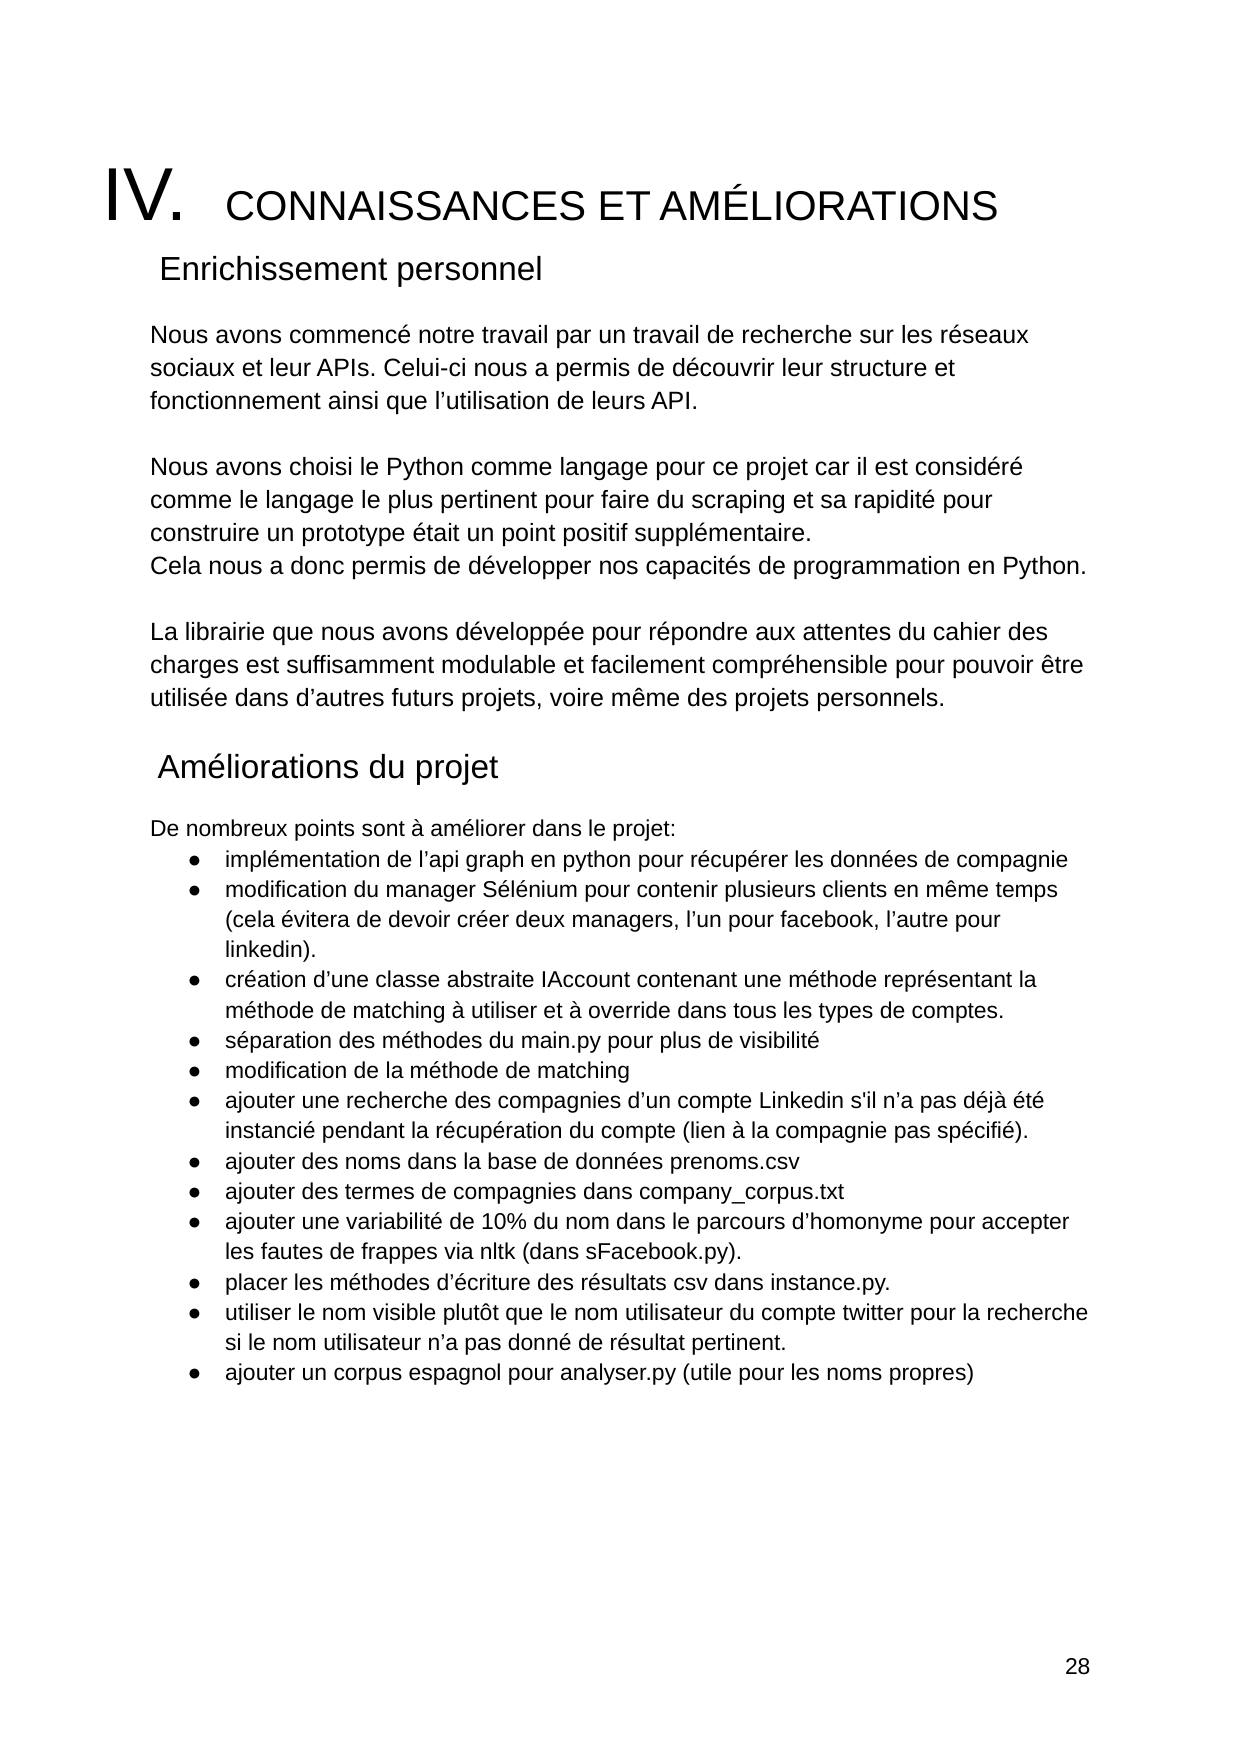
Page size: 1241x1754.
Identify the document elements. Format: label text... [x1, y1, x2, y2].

list ajouter des noms dans la base de données prenoms.csv [187, 1148, 1090, 1174]
list modification du manager Sélénium pour contenir plusieurs clients en même temps (cela évitera de devoir créer deux managers, l’un pour facebook, l’autre pour linkedin). [187, 876, 1090, 962]
list ajouter des termes de compagnies dans company_corpus.txt [187, 1178, 1090, 1204]
subtitle CONNAISSANCES ET AMÉLIORATIONS [187, 150, 1090, 236]
list implémentation de l’api graph en python pour récupérer les données de compagnie [187, 846, 1090, 872]
list ajouter un corpus espagnol pour analyser.py (utile pour les noms propres) [187, 1359, 1090, 1385]
list séparation des méthodes du main.py pour plus de visibilité [187, 1027, 1090, 1053]
text Nous avons commencé notre travail par un travail de recherche sur les réseaux sociaux et leur APIs. Celui-ci nous a permis de découvrir leur structure et fonctionnement ainsi que l’utilisation de leurs API. [150, 320, 1090, 415]
list création d’une classe abstraite IAccount contenant une méthode représentant la méthode de matching à utiliser et à override dans tous les types de comptes. [187, 966, 1090, 1023]
list modification de la méthode de matching [187, 1057, 1090, 1083]
list ajouter une recherche des compagnies d’un compte Linkedin s'il n’a pas déjà été instancié pendant la récupération du compte (lien à la compagnie pas spécifié). [187, 1087, 1090, 1144]
text La librairie que nous avons développée pour répondre aux attentes du cahier des charges est suffisamment modulable et facilement compréhensible pour pouvoir être utilisée dans d’autres futurs projets, voire même des projets personnels. [150, 617, 1090, 712]
text De nombreux points sont à améliorer dans le projet: [150, 815, 1090, 842]
subtitle Améliorations du projet [150, 747, 1090, 785]
subtitle Enrichissement personnel [150, 249, 1090, 287]
list placer les méthodes d’écriture des résultats csv dans instance.py. [187, 1268, 1090, 1295]
text Nous avons choisi le Python comme langage pour ce projet car il est considéré comme le langage le plus pertinent pour faire du scraping et sa rapidité pour construire un prototype était un point positif supplémentaire. [150, 452, 1090, 547]
text Cela nous a donc permis de développer nos capacités de programmation en Python. [150, 551, 1090, 580]
list ajouter une variabilité de 10% du nom dans le parcours d’homonyme pour accepter les fautes de frappes via nltk (dans sFacebook.py). [187, 1208, 1090, 1264]
list utiliser le nom visible plutôt que le nom utilisateur du compte twitter pour la recherche si le nom utilisateur n’a pas donné de résultat pertinent. [187, 1299, 1090, 1355]
